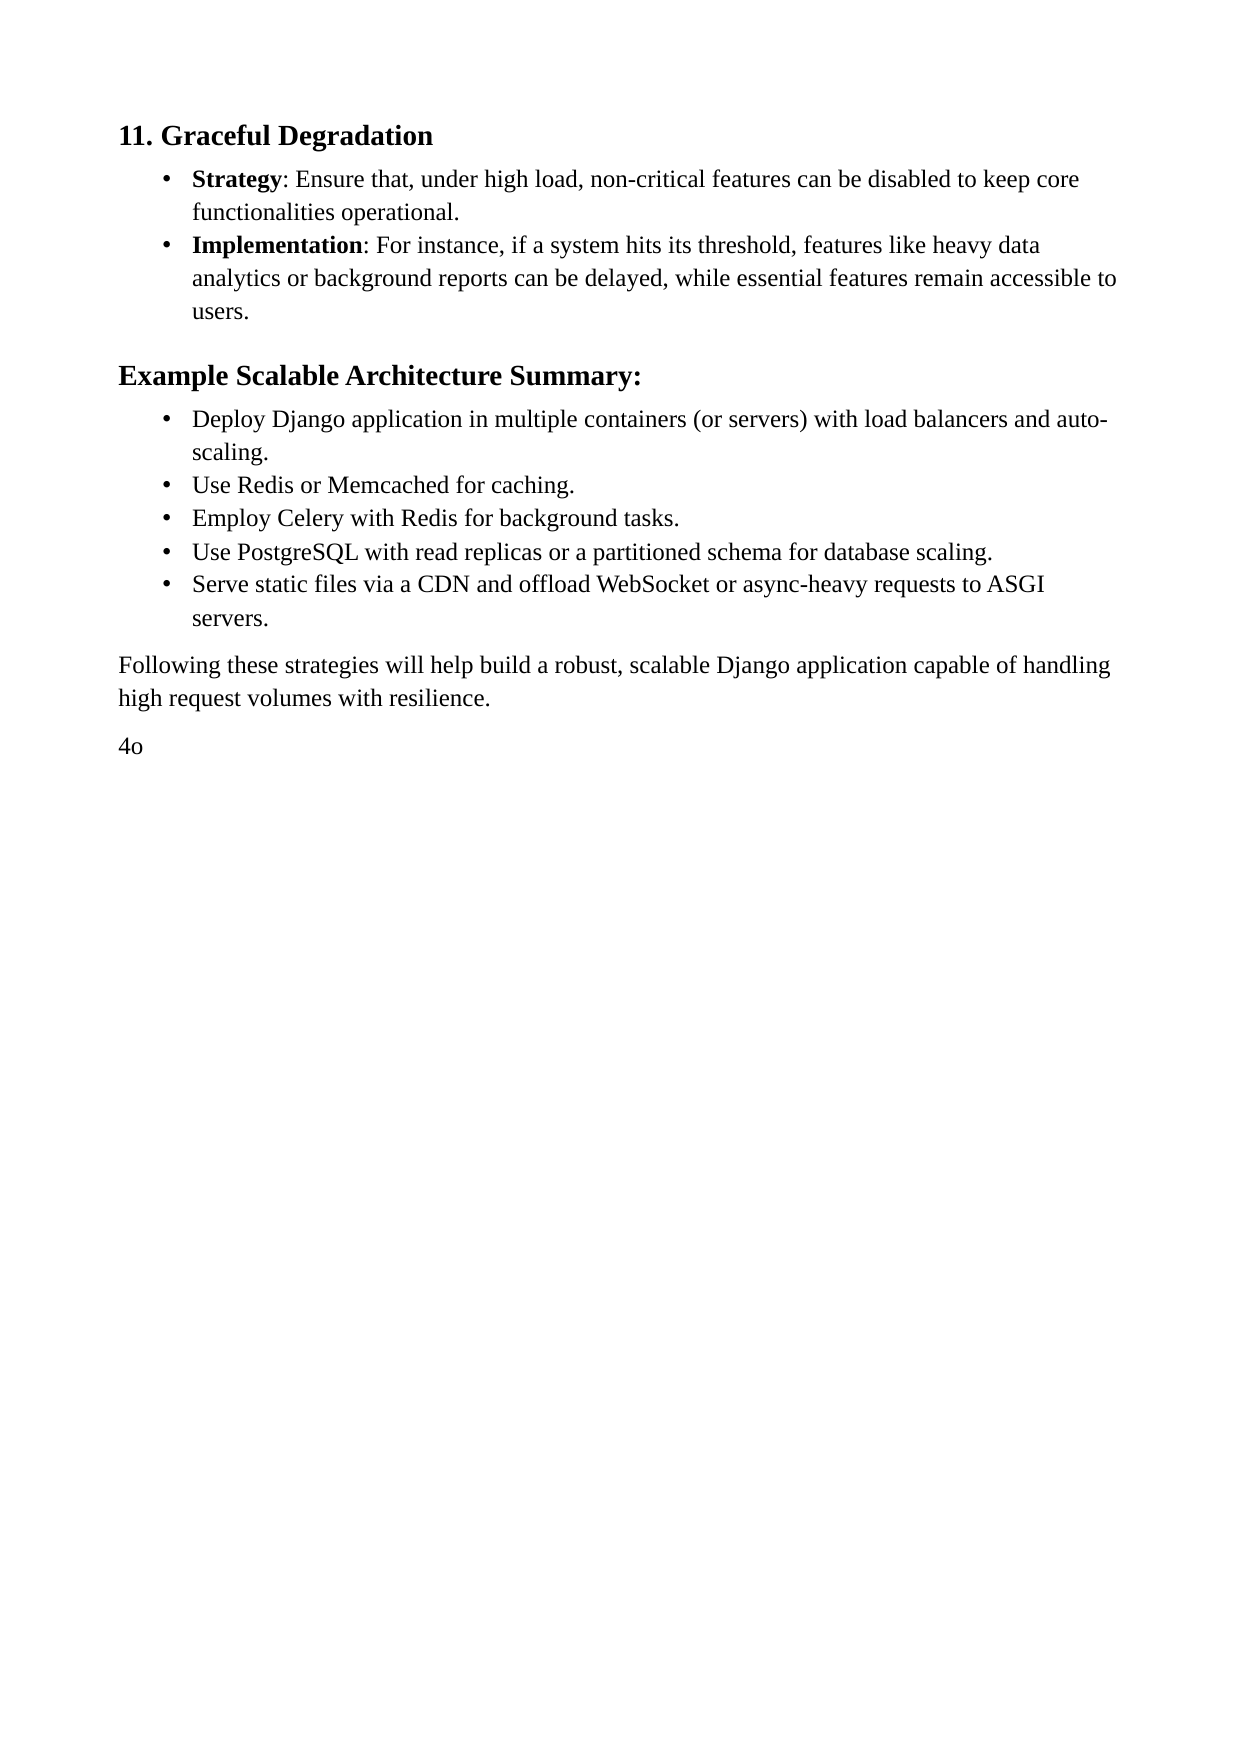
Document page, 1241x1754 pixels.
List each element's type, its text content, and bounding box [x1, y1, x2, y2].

list Strategy: Ensure that, under high load, non-critical features can be disabled to keep core functionalities operational. [162, 164, 1122, 226]
subtitle Example Scalable Architecture Summary: [118, 358, 1122, 392]
text Following these strategies will help build a robust, scalable Django application capable of handling high request volumes with resilience. [118, 650, 1122, 712]
list Deploy Django application in multiple containers (or servers) with load balancers and auto-scaling. [162, 404, 1122, 466]
list Implementation: For instance, if a system hits its threshold, features like heavy data analytics or background reports can be delayed, while essential features remain accessible to users. [162, 230, 1122, 325]
text 4o [118, 731, 1122, 759]
list Use PostgreSQL with read replicas or a partitioned schema for database scaling. [162, 537, 1122, 565]
list Employ Celery with Redis for background tasks. [162, 503, 1122, 532]
subtitle 11. Graceful Degradation [118, 118, 1122, 152]
list Serve static files via a CDN and offload WebSocket or async-heavy requests to ASGI servers. [162, 569, 1122, 631]
list Use Redis or Memcached for caching. [162, 471, 1122, 499]
